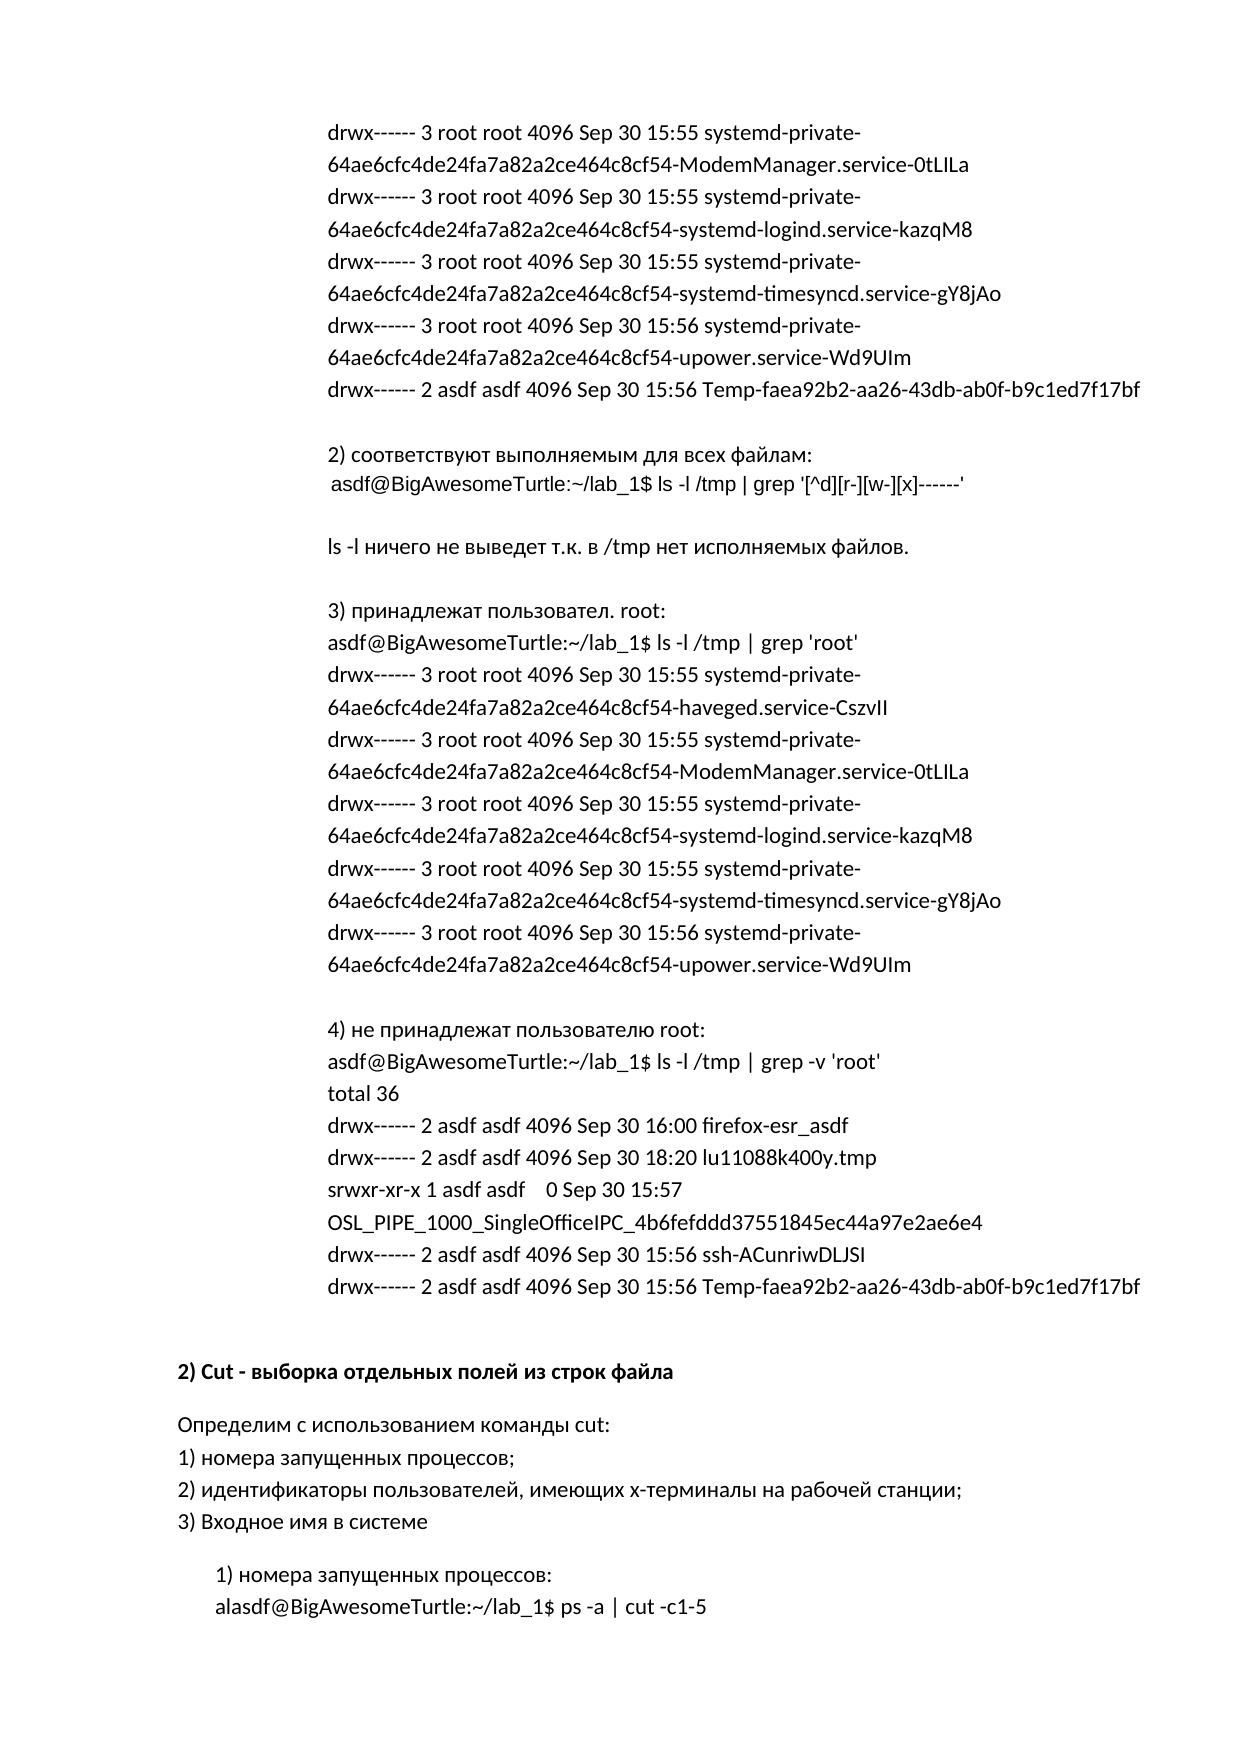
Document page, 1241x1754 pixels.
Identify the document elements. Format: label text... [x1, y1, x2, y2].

list asdf@BigAwesomeTurtle:~/lab_1$ ls -l /tmp | grep -v 'root' [327, 1047, 1152, 1075]
list 2) соответствуют выполняемым для всех файлам: [327, 440, 1152, 468]
list asdf@BigAwesomeTurtle:~/lab_1$ ls -l /tmp | grep 'root' [327, 628, 1152, 656]
list srwxr-xr-x 1 asdf asdf 0 Sep 30 15:57 OSL_PIPE_1000_SingleOfficeIPC_4b6fefddd37551845ec44a97e2ae6e4 [327, 1176, 1152, 1236]
list drwx------ 2 asdf asdf 4096 Sep 30 15:56 Temp-faea92b2-aa26-43db-ab0f-b9c1ed7f17bf [327, 376, 1152, 404]
text 2) Cut - выборка отдельных полей из строк файла [177, 1357, 1152, 1385]
list drwx------ 3 root root 4096 Sep 30 15:56 systemd-private-64ae6cfc4de24fa7a82a2ce464c8cf54-upower.service-Wd9UIm [327, 311, 1152, 371]
list drwx------ 2 asdf asdf 4096 Sep 30 18:20 lu11088k400y.tmp [327, 1143, 1152, 1171]
list drwx------ 3 root root 4096 Sep 30 15:56 systemd-private-64ae6cfc4de24fa7a82a2ce464c8cf54-upower.service-Wd9UIm [327, 918, 1152, 978]
text alasdf@BigAwesomeTurtle:~/lab_1$ ps -a | cut -c1-5 [215, 1592, 1152, 1620]
list 4) не принадлежат пользователю root: [327, 1015, 1152, 1043]
list drwx------ 3 root root 4096 Sep 30 15:55 systemd-private-64ae6cfc4de24fa7a82a2ce464c8cf54-systemd-timesyncd.service-gY8jAo [327, 247, 1152, 307]
list drwx------ 2 asdf asdf 4096 Sep 30 15:56 ssh-ACunriwDLJSI [327, 1240, 1152, 1268]
list drwx------ 3 root root 4096 Sep 30 15:55 systemd-private-64ae6cfc4de24fa7a82a2ce464c8cf54-haveged.service-CszvII [327, 661, 1152, 721]
list total 36 [327, 1079, 1152, 1107]
list drwx------ 3 root root 4096 Sep 30 15:55 systemd-private-64ae6cfc4de24fa7a82a2ce464c8cf54-systemd-logind.service-kazqM8 [327, 789, 1152, 849]
list asdf@BigAwesomeTurtle:~/lab_1$ ls -l /tmp | grep '[^d][r-][w-][x]------' [177, 472, 1152, 496]
list 3) принадлежат пользовател. root: [327, 596, 1152, 624]
list drwx------ 2 asdf asdf 4096 Sep 30 15:56 Temp-faea92b2-aa26-43db-ab0f-b9c1ed7f17bf [327, 1272, 1152, 1300]
text Определим с использованием команды cut: 1) номера запущенных процессов; 2) идентификаторы пользователей, имеющих x-терминалы на рабочей станции; 3) Входное имя в системе [177, 1410, 1152, 1535]
list drwx------ 3 root root 4096 Sep 30 15:55 systemd-private-64ae6cfc4de24fa7a82a2ce464c8cf54-ModemManager.service-0tLILa [327, 725, 1152, 785]
list drwx------ 3 root root 4096 Sep 30 15:55 systemd-private-64ae6cfc4de24fa7a82a2ce464c8cf54-systemd-logind.service-kazqM8 [327, 182, 1152, 243]
list drwx------ 3 root root 4096 Sep 30 15:55 systemd-private-64ae6cfc4de24fa7a82a2ce464c8cf54-systemd-timesyncd.service-gY8jAo [327, 854, 1152, 914]
text 1) номера запущенных процессов: [215, 1560, 1152, 1588]
list drwx------ 3 root root 4096 Sep 30 15:55 systemd-private-64ae6cfc4de24fa7a82a2ce464c8cf54-ModemManager.service-0tLILa [327, 118, 1152, 178]
list ls -l ничего не выведет т.к. в /tmp нет исполняемых файлов. [327, 532, 1152, 560]
list drwx------ 2 asdf asdf 4096 Sep 30 16:00 firefox-esr_asdf [327, 1111, 1152, 1139]
